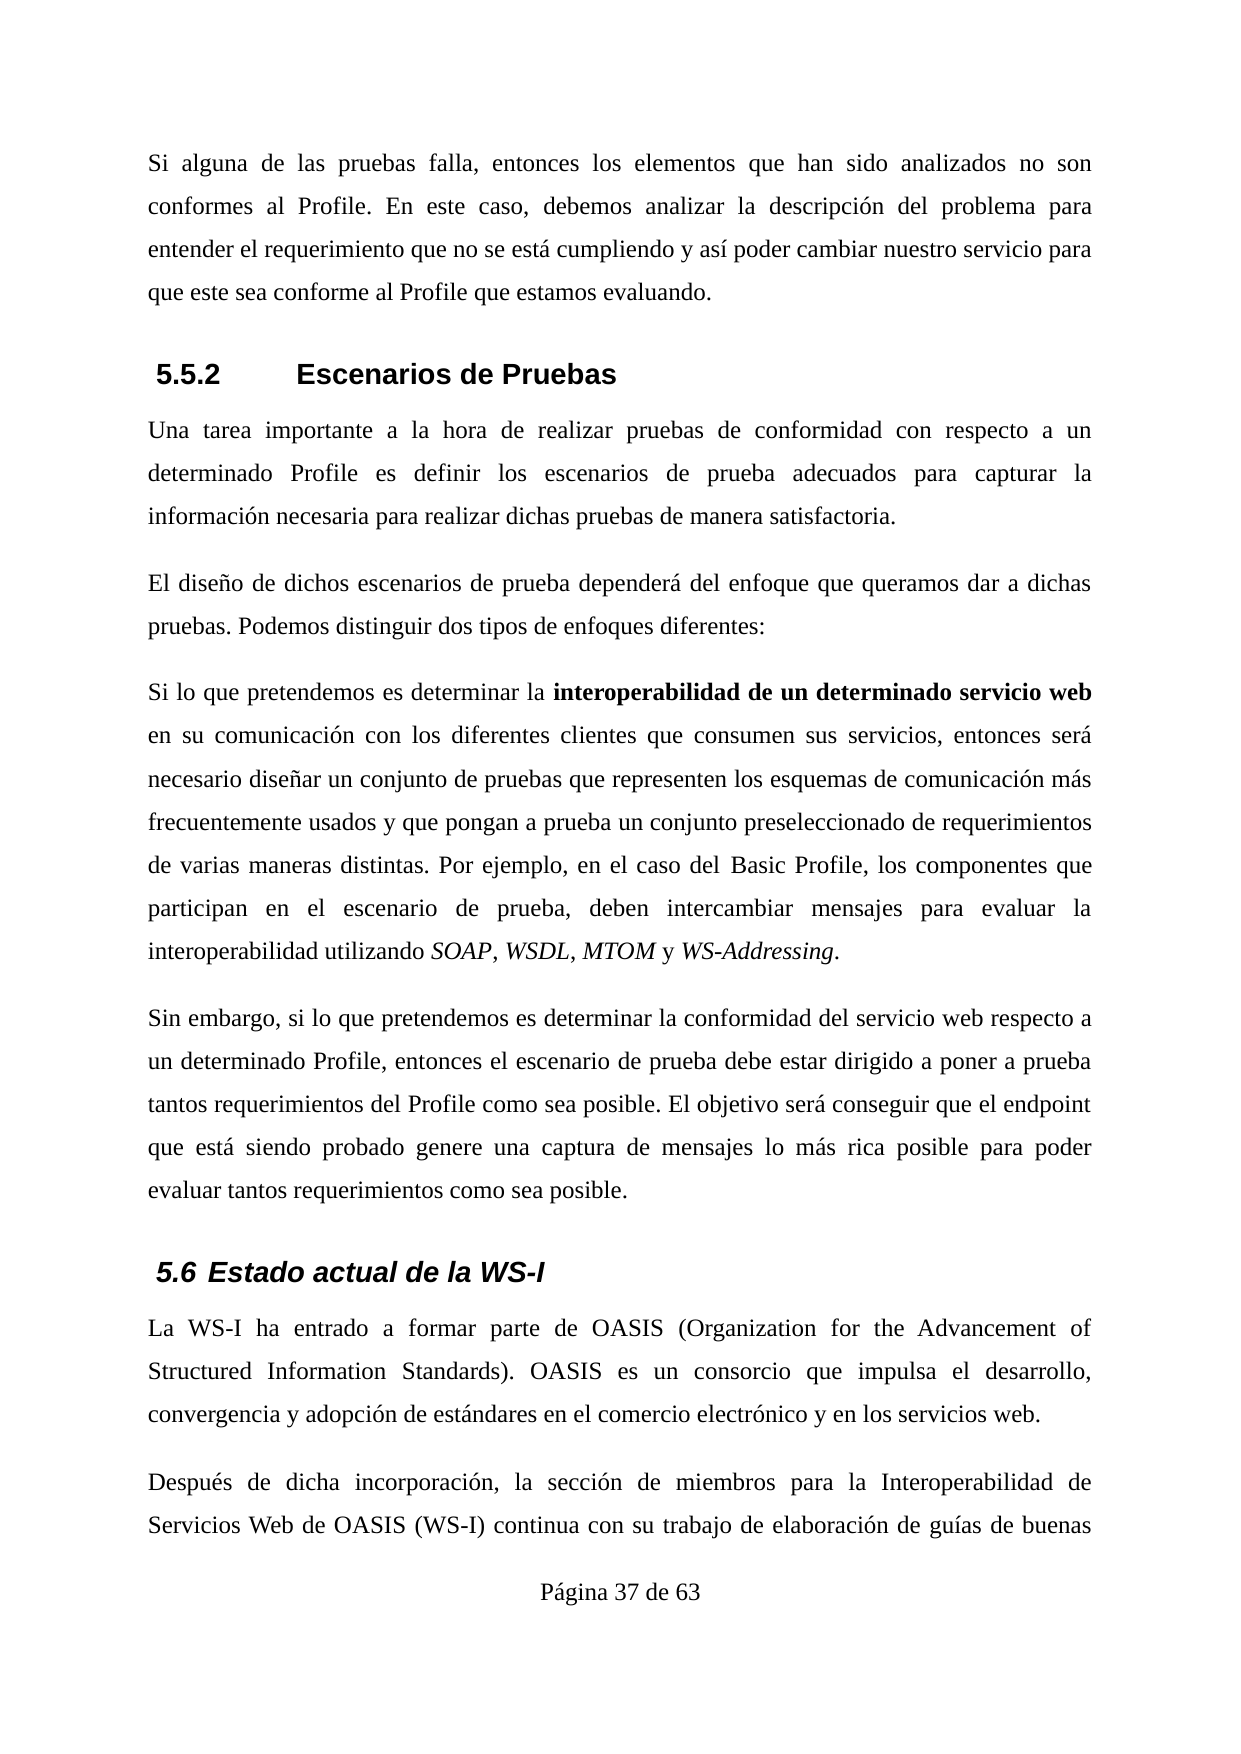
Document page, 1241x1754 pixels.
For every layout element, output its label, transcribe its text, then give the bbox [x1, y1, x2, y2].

text Una tarea importante a la hora de realizar pruebas de conformidad con respecto a un determinado Profile es definir los escenarios de prueba adecuados para capturar la información necesaria para realizar dichas pruebas de manera satisfactoria. [148, 415, 1093, 530]
text El diseño de dichos escenarios de prueba dependerá del enfoque que queramos dar a dichas pruebas. Podemos distinguir dos tipos de enfoques diferentes: [148, 568, 1093, 639]
subtitle Estado actual de la WS-I [148, 1255, 1093, 1289]
text Si alguna de las pruebas falla, entonces los elementos que han sido analizados no son conformes al Profile. En este caso, debemos analizar la descripción del problema para entender el requerimiento que no se está cumpliendo y así poder cambiar nuestro servicio para que este sea conforme al Profile que estamos evaluando. [148, 148, 1093, 306]
subtitle Escenarios de Pruebas [148, 357, 1093, 390]
text La WS-I ha entrado a formar parte de OASIS (Organization for the Advancement of Structured Information Standards). OASIS es un consorcio que impulsa el desarrollo, convergencia y adopción de estándares en el comercio electrónico y en los servicios web. [148, 1313, 1093, 1428]
text Sin embargo, si lo que pretendemos es determinar la conformidad del servicio web respecto a un determinado Profile, entonces el escenario de prueba debe estar dirigido a poner a prueba tantos requerimientos del Profile como sea posible. El objetivo será conseguir que el endpoint que está siendo probado genere una captura de mensajes lo más rica posible para poder evaluar tantos requerimientos como sea posible. [148, 1003, 1093, 1204]
text Si lo que pretendemos es determinar la interoperabilidad de un determinado servicio web en su comunicación con los diferentes clientes que consumen sus servicios, entonces será necesario diseñar un conjunto de pruebas que representen los esquemas de comunicación más frecuentemente usados y que pongan a prueba un conjunto preseleccionado de requerimientos de varias maneras distintas. Por ejemplo, en el caso del Basic Profile, los componentes que participan en el escenario de prueba, deben intercambiar mensajes para evaluar la interoperabilidad utilizando SOAP, WSDL, MTOM y WS-Addressing. [148, 677, 1093, 965]
text Después de dicha incorporación, la sección de miembros para la Interoperabilidad de Servicios Web de OASIS (WS-I) continua con su trabajo de elaboración de guías de buenas [148, 1467, 1093, 1538]
